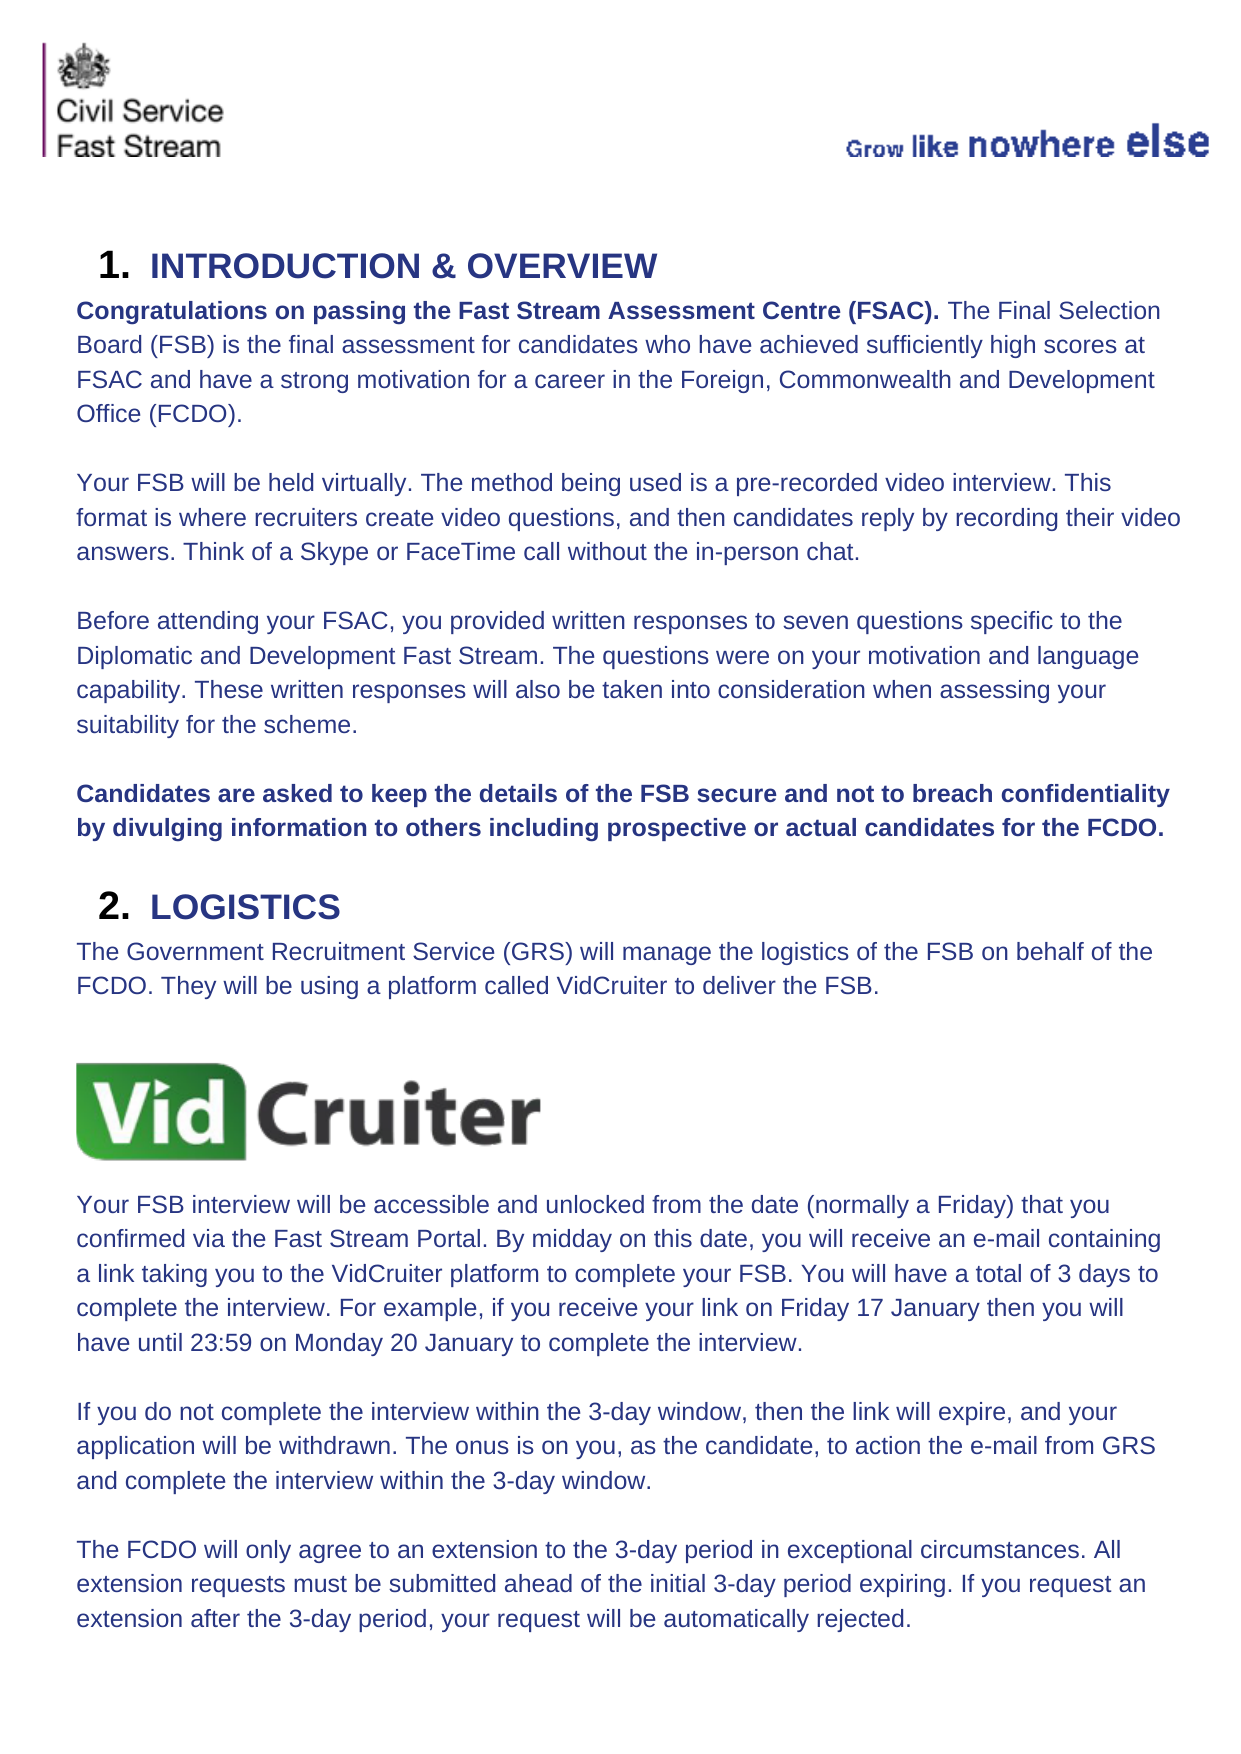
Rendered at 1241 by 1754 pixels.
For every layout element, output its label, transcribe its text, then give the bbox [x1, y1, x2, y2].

text Before attending your FSAC, you provided written responses to seven questions specific to the Diplomatic and Development Fast Stream. The questions were on your motivation and language capability. These written responses will also be taken into consideration when assessing your suitability for the scheme. [76, 606, 1184, 738]
text The FCDO will only agree to an extension to the 3-day period in exceptional circumstances. All extension requests must be submitted ahead of the initial 3-day period expiring. If you request an extension after the 3-day period, your request will be automatically rejected. [76, 1535, 1184, 1632]
list INTRODUCTION & OVERVIEW [98, 241, 1090, 287]
text Your FSB will be held virtually. The method being used is a pre-recorded video interview. This format is where recruiters create video questions, and then candidates reply by recording their video answers. Think of a Skype or FaceTime call without the in-person chat. [76, 468, 1184, 566]
text Congratulations on passing the Fast Stream Assessment Centre (FSAC). The Final Selection Board (FSB) is the final assessment for candidates who have achieved sufficiently high scores at FSAC and have a strong motivation for a career in the Foreign, Commonwealth and Development Office (FCDO). [76, 296, 1184, 428]
text Candidates are asked to keep the details of the FSB secure and not to breach confidentiality by divulging information to others including prospective or actual candidates for the FCDO. [76, 779, 1184, 842]
text The Government Recruitment Service (GRS) will manage the logistics of the FSB on behalf of the FCDO. They will be using a platform called VidCruiter to deliver the FSB. [76, 937, 1184, 1000]
text Your FSB interview will be accessible and unlocked from the date (normally a Friday) that you confirmed via the Fast Stream Portal. By midday on this date, you will receive an e-mail containing a link taking you to the VidCruiter platform to complete your FSB. You will have a total of 3 days to complete the interview. For example, if you receive your link on Friday 17 January then you will have until 23:59 on Monday 20 January to complete the interview. [76, 1190, 1184, 1357]
text If you do not complete the interview within the 3-day window, then the link will expire, and your application will be withdrawn. The onus is on you, as the candidate, to action the e-mail from GRS and complete the interview within the 3-day window. [76, 1397, 1184, 1494]
list LOGISTICS [98, 882, 1090, 928]
